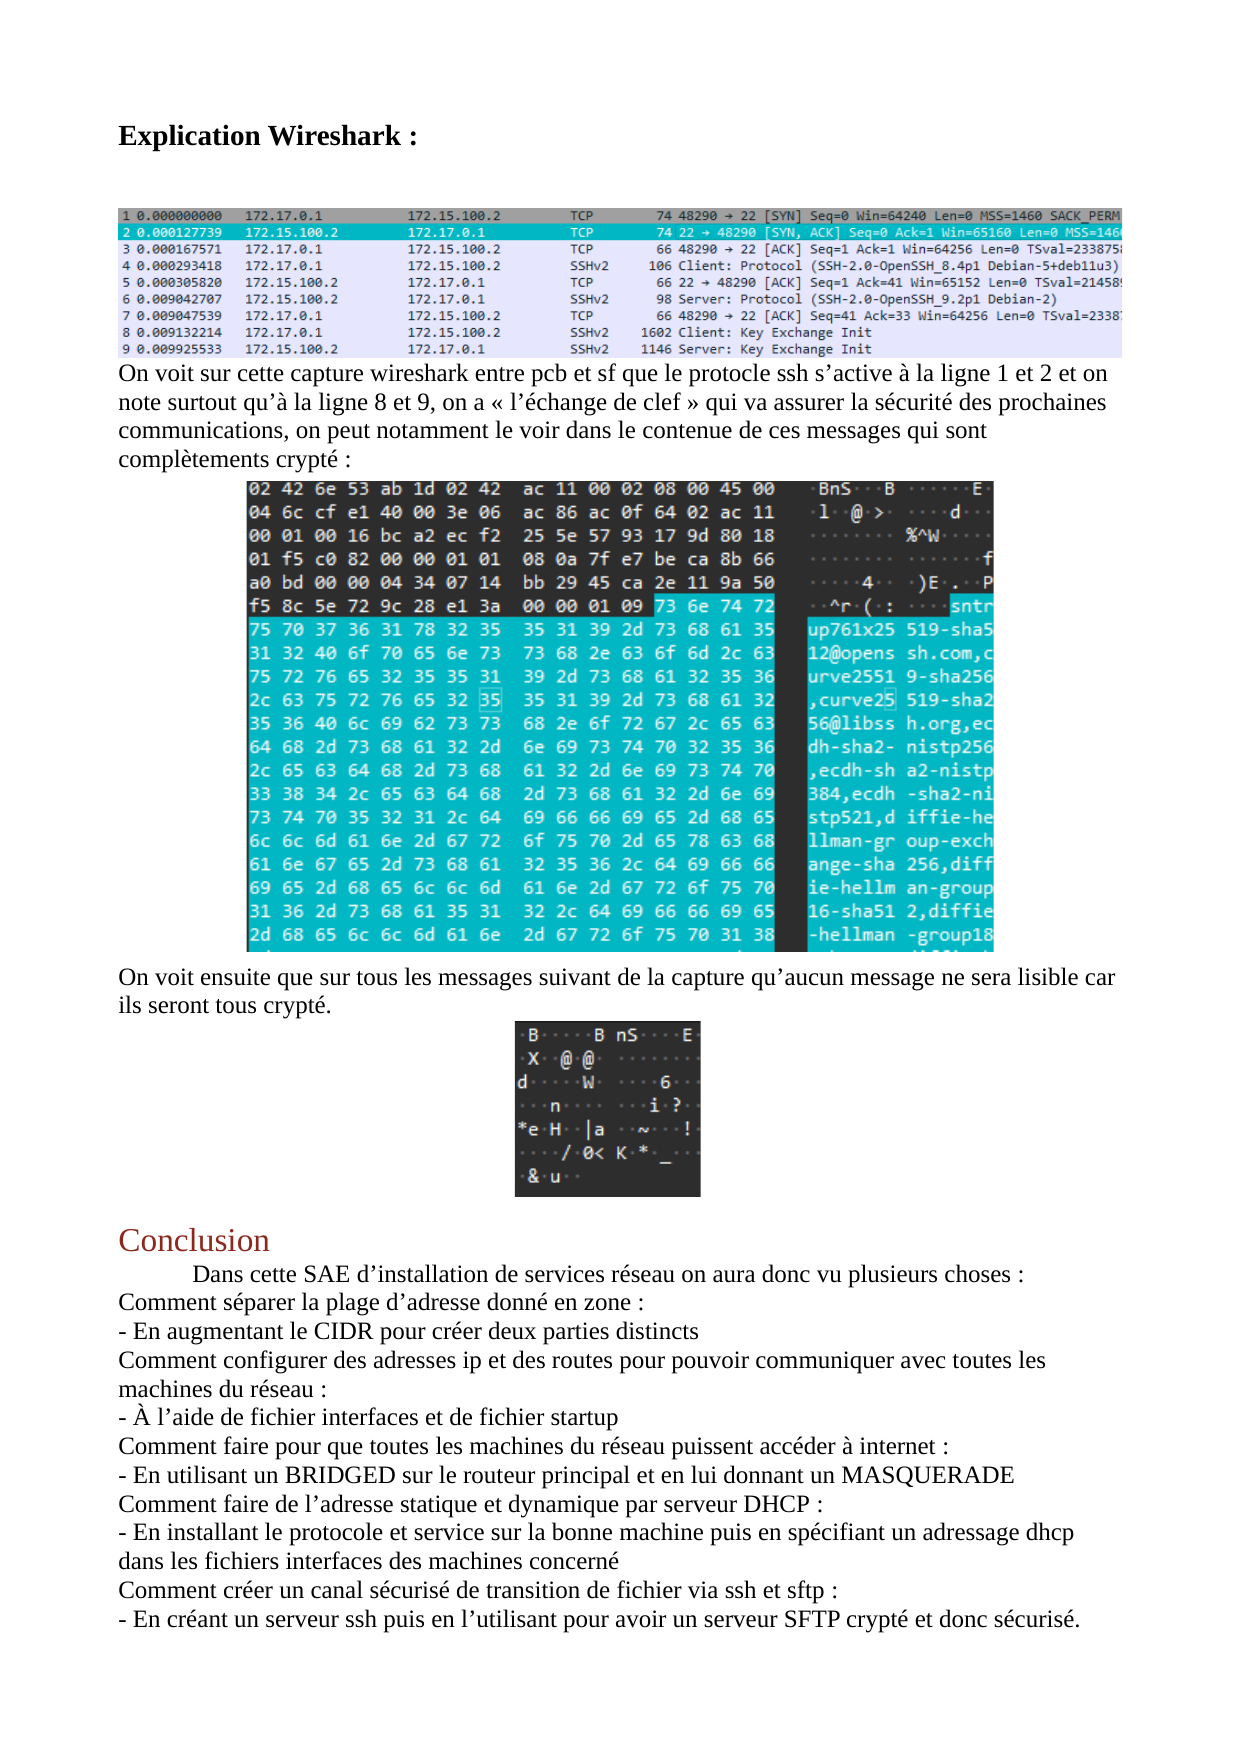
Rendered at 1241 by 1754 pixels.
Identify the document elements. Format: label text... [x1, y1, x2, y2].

text Dans cette SAE d’installation de services réseau on aura donc vu plusieurs choses : [118, 1259, 1122, 1287]
text Conclusion [118, 1220, 1122, 1259]
text Comment faire de l’adresse statique et dynamique par serveur DHCP : [118, 1489, 1122, 1517]
text On voit sur cette capture wireshark entre pcb et sf que le protocle ssh s’active à la ligne 1 et 2 et on note surtout qu’à la ligne 8 et 9, on a « l’échange de clef » qui va assurer la sécurité des prochaines communications, on peut notamment le voir dans le contenue de ces messages qui sont complètements crypté : [118, 358, 1122, 473]
text - En utilisant un BRIDGED sur le routeur principal et en lui donnant un MASQUERADE [118, 1460, 1122, 1489]
text Comment configurer des adresses ip et des routes pour pouvoir communiquer avec toutes les machines du réseau : [118, 1345, 1122, 1402]
text - En installant le protocole et service sur la bonne machine puis en spécifiant un adressage dhcp dans les fichiers interfaces des machines concerné [118, 1517, 1122, 1575]
text Comment séparer la plage d’adresse donné en zone : [118, 1287, 1122, 1316]
picture [118, 208, 1123, 358]
text - En créant un serveur ssh puis en l’utilisant pour avoir un serveur SFTP crypté et donc sécurisé. [118, 1604, 1122, 1632]
text On voit ensuite que sur tous les messages suivant de la capture qu’aucun message ne sera lisible car ils seront tous crypté. [118, 962, 1122, 1019]
text - En augmentant le CIDR pour créer deux parties distincts [118, 1316, 1122, 1345]
text [118, 185, 1122, 208]
text - À l’aide de fichier interfaces et de fichier startup [118, 1402, 1122, 1431]
picture [246, 481, 994, 952]
text Comment créer un canal sécurisé de transition de fichier via ssh et sftp : [118, 1575, 1122, 1604]
picture [514, 1021, 701, 1197]
text Explication Wireshark : [118, 118, 1122, 152]
text Comment faire pour que toutes les machines du réseau puissent accéder à internet : [118, 1431, 1122, 1460]
